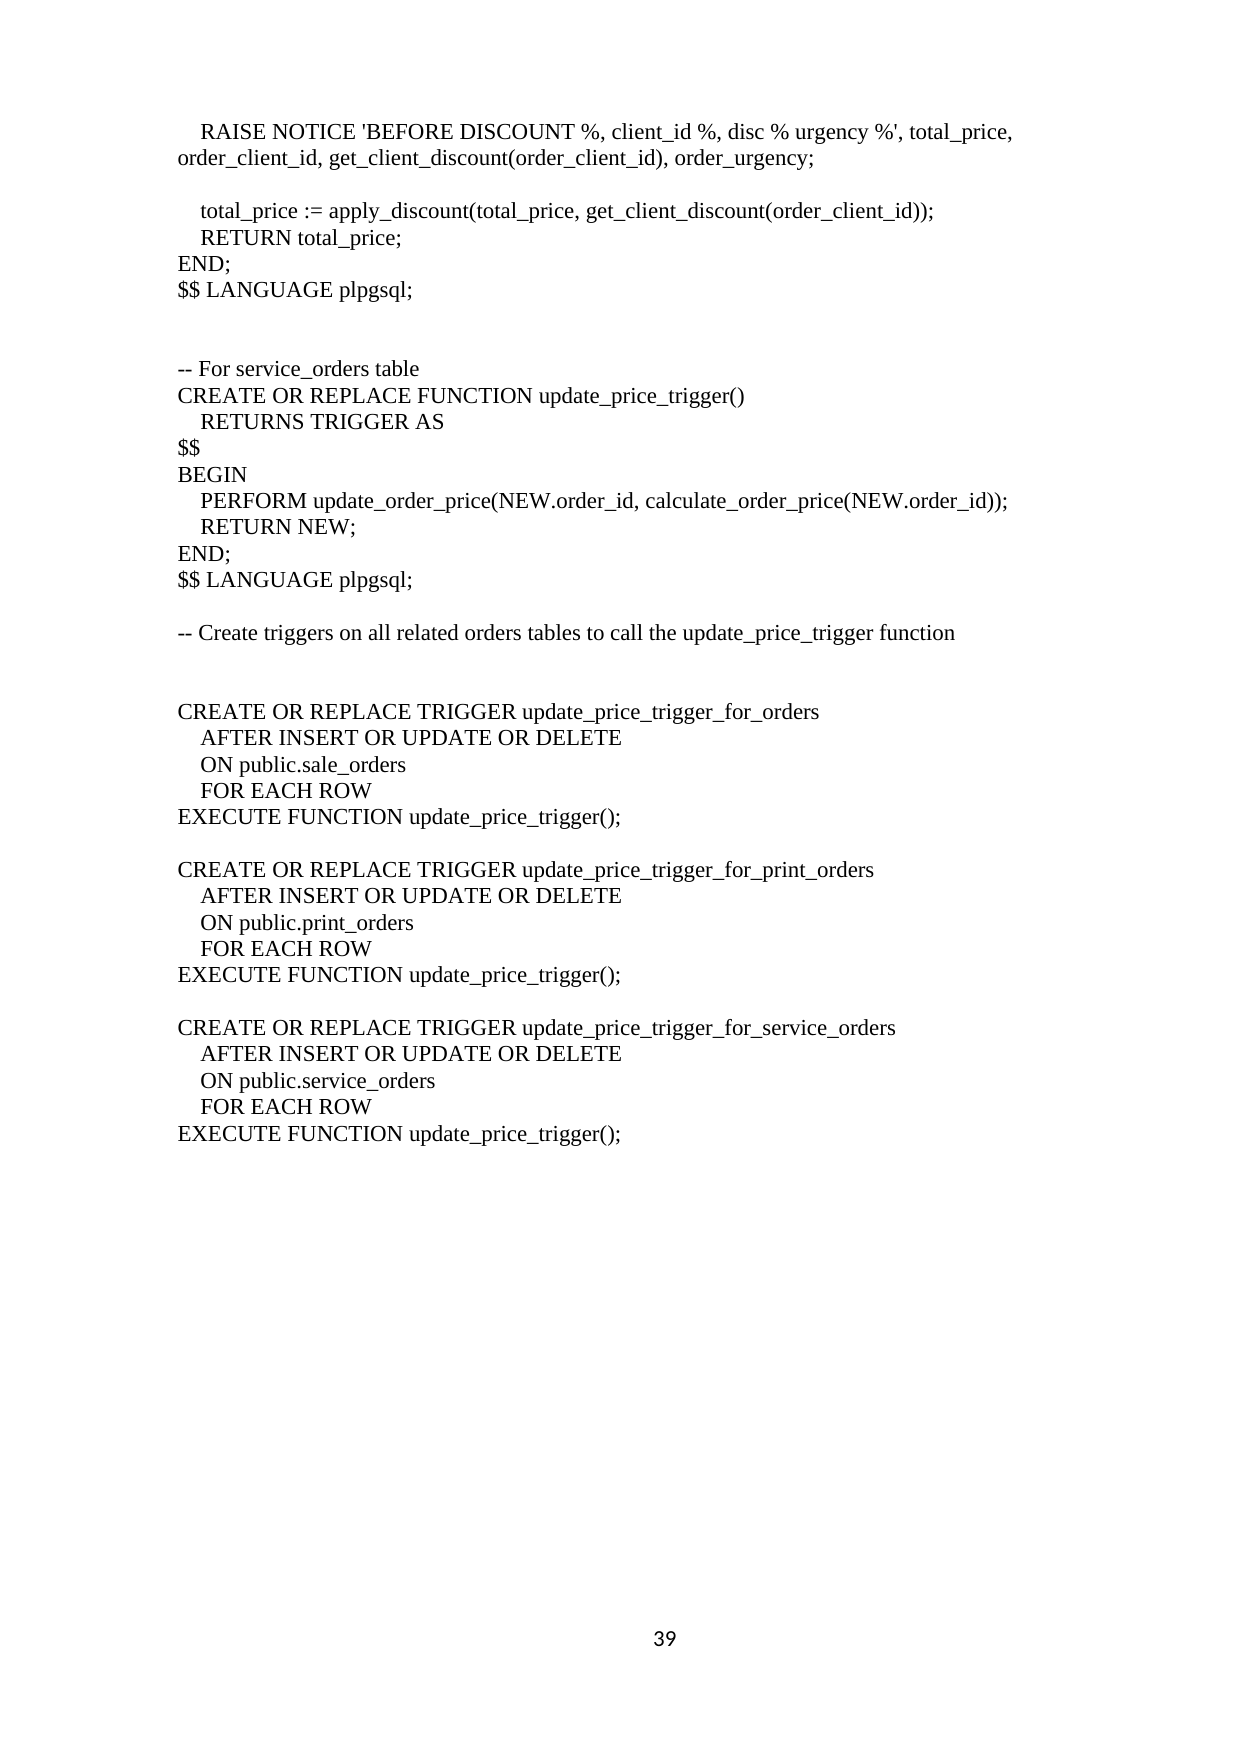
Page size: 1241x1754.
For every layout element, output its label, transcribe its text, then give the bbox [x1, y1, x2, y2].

text AFTER INSERT OR UPDATE OR DELETE [177, 1041, 1152, 1067]
text total_price := apply_discount(total_price, get_client_discount(order_client_id)); [177, 197, 1152, 223]
text EXECUTE FUNCTION update_price_trigger(); [177, 1119, 1152, 1146]
text RETURN total_price; [177, 223, 1152, 250]
text RAISE NOTICE 'BEFORE DISCOUNT %, client_id %, disc % urgency %', total_price, order_client_id, get_client_discount(order_client_id), order_urgency; [177, 118, 1152, 171]
text AFTER INSERT OR UPDATE OR DELETE [177, 724, 1152, 751]
text EXECUTE FUNCTION update_price_trigger(); [177, 803, 1152, 830]
text PERFORM update_order_price(NEW.order_id, calculate_order_price(NEW.order_id)); [177, 487, 1152, 513]
text RETURN NEW; [177, 513, 1152, 540]
text RETURNS TRIGGER AS [177, 408, 1152, 434]
text FOR EACH ROW [177, 777, 1152, 803]
text AFTER INSERT OR UPDATE OR DELETE [177, 882, 1152, 909]
text $$ LANGUAGE plpgsql; [177, 566, 1152, 592]
text FOR EACH ROW [177, 935, 1152, 961]
text $$ LANGUAGE plpgsql; [177, 276, 1152, 303]
text CREATE OR REPLACE TRIGGER update_price_trigger_for_service_orders [177, 1014, 1152, 1041]
text FOR EACH ROW [177, 1093, 1152, 1119]
text END; [177, 250, 1152, 276]
text ON public.service_orders [177, 1067, 1152, 1093]
text CREATE OR REPLACE FUNCTION update_price_trigger() [177, 382, 1152, 408]
text ON public.print_orders [177, 909, 1152, 935]
text CREATE OR REPLACE TRIGGER update_price_trigger_for_orders [177, 698, 1152, 724]
text $$ [177, 434, 1152, 461]
text -- Create triggers on all related orders tables to call the update_price_trigger function [177, 619, 1152, 645]
text -- For service_orders table [177, 355, 1152, 382]
text ON public.sale_orders [177, 751, 1152, 777]
text CREATE OR REPLACE TRIGGER update_price_trigger_for_print_orders [177, 856, 1152, 882]
text BEGIN [177, 461, 1152, 487]
text END; [177, 540, 1152, 566]
text EXECUTE FUNCTION update_price_trigger(); [177, 961, 1152, 988]
